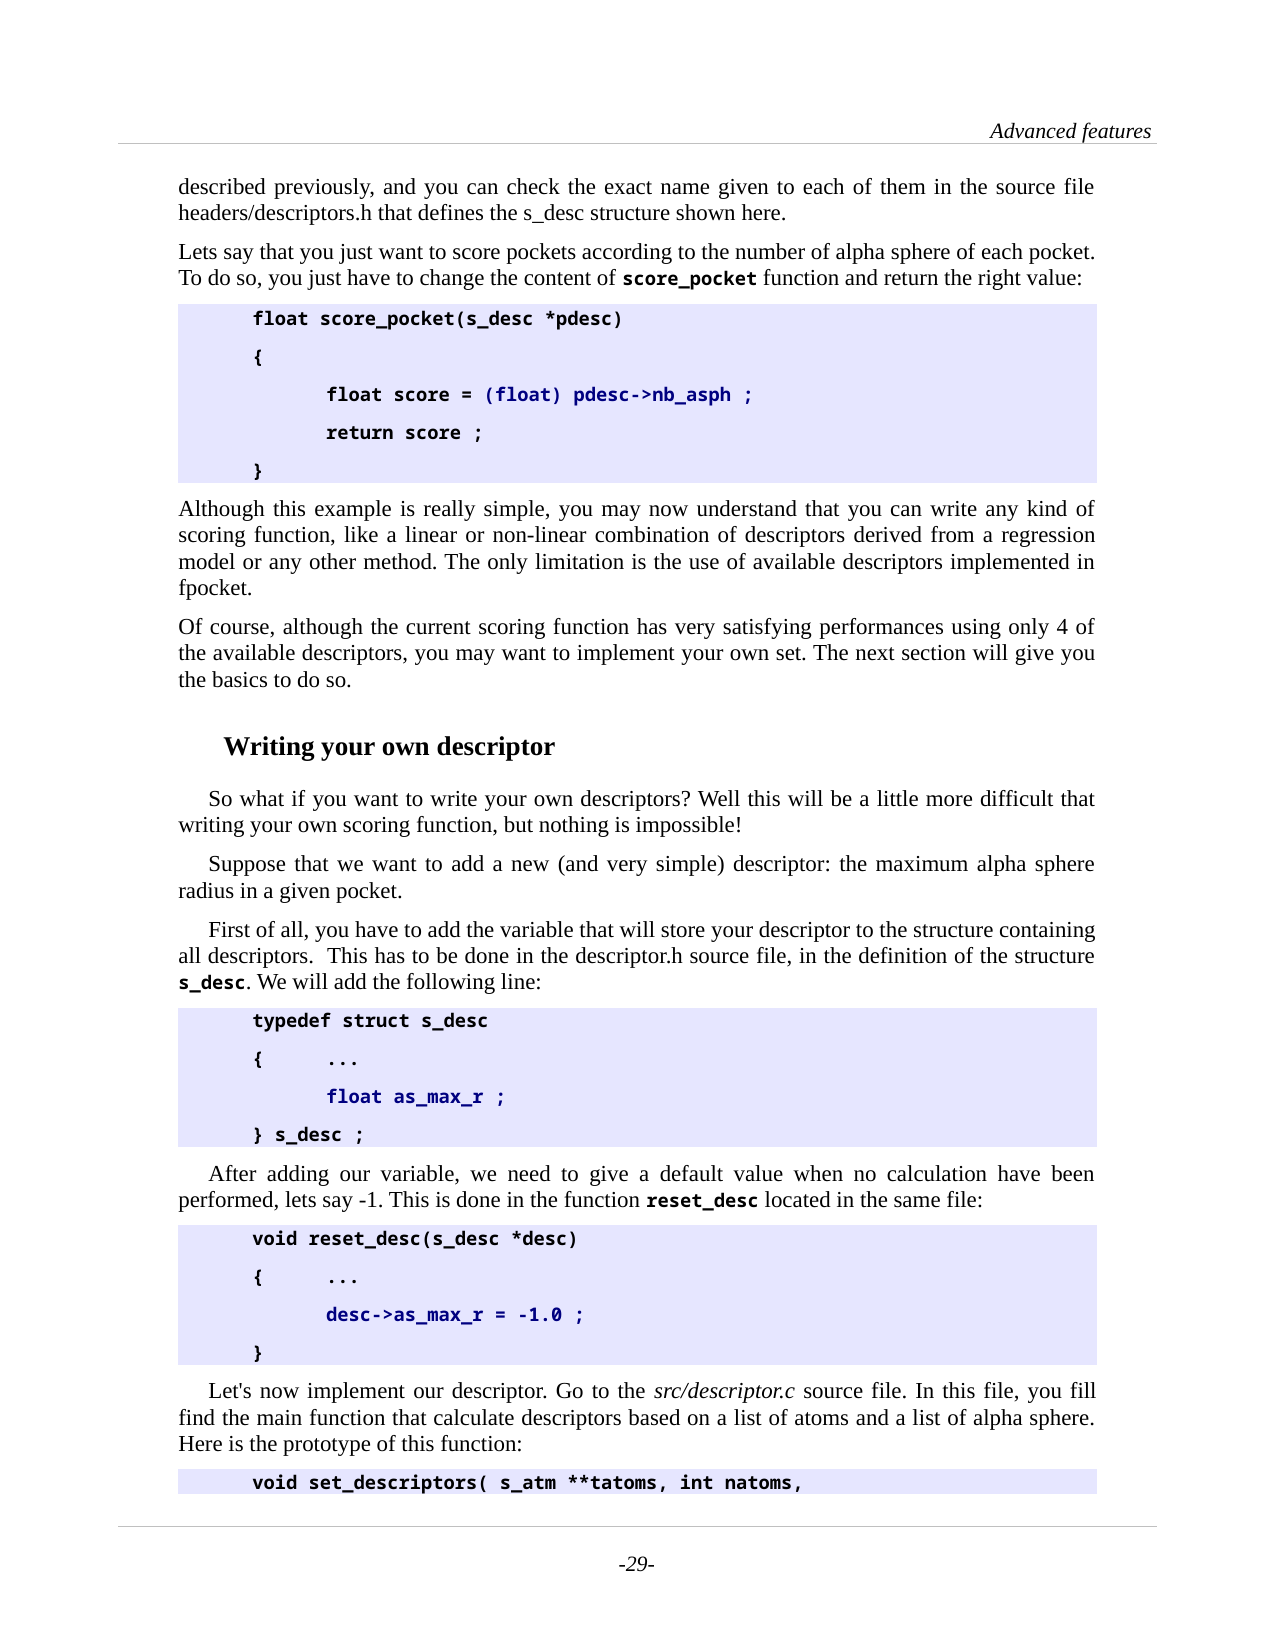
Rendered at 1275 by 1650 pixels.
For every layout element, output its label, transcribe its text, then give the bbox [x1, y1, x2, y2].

text void reset_desc(s_desc *desc) [178, 1225, 1097, 1251]
text { [178, 343, 1097, 368]
text Let's now implement our descriptor. Go to the src/descriptor.c source file. In this file, you fill find the main function that calculate descriptors based on a list of atoms and a list of alpha sphere. Here is the prototype of this function: [178, 1377, 1097, 1456]
subtitle Writing your own descriptor [223, 730, 1157, 761]
text { ... [178, 1046, 1097, 1071]
text Suppose that we want to add a new (and very simple) descriptor: the maximum alpha sphere radius in a given pocket. [178, 850, 1097, 903]
text { ... [178, 1263, 1097, 1289]
text float score_pocket(s_desc *pdesc) [178, 304, 1097, 331]
text void set_descriptors( s_atm **tatoms, int natoms, [178, 1469, 1097, 1494]
text Of course, although the current scoring function has very satisfying performances using only 4 of the available descriptors, you may want to implement your own set. The next section will give you the basics to do so. [178, 613, 1097, 692]
text Lets say that you just want to score pockets according to the number of alpha sphere of each pocket. To do so, you just have to change the content of score_pocket function and return the right value: [178, 238, 1097, 291]
text } [178, 457, 1097, 483]
text desc->as_max_r = -1.0 ; [178, 1301, 1097, 1327]
text First of all, you have to add the variable that will store your descriptor to the structure containing all descriptors. This has to be done in the descriptor.h source file, in the definition of the structure s_desc. We will add the following line: [178, 916, 1097, 995]
text described previously, and you can check the exact name given to each of them in the source file headers/descriptors.h that defines the s_desc structure shown here. [178, 173, 1097, 226]
text So what if you want to write your own descriptors? Well this will be a little more difficult that writing your own scoring function, but nothing is impossible! [178, 785, 1097, 838]
text float score = (float) pdesc->nb_asph ; [178, 381, 1097, 407]
text } s_desc ; [178, 1122, 1097, 1147]
text } [178, 1339, 1097, 1365]
text return score ; [178, 419, 1097, 444]
text typedef struct s_desc [178, 1008, 1097, 1033]
text After adding our variable, we need to give a default value when no calculation have been performed, lets say -1. This is done in the function reset_desc located in the same file: [178, 1160, 1097, 1213]
text Although this example is really simple, you may now understand that you can write any kind of scoring function, like a linear or non-linear combination of descriptors derived from a regression model or any other method. The only limitation is the use of available descriptors implemented in fpocket. [178, 495, 1097, 601]
text float as_max_r ; [178, 1084, 1097, 1109]
